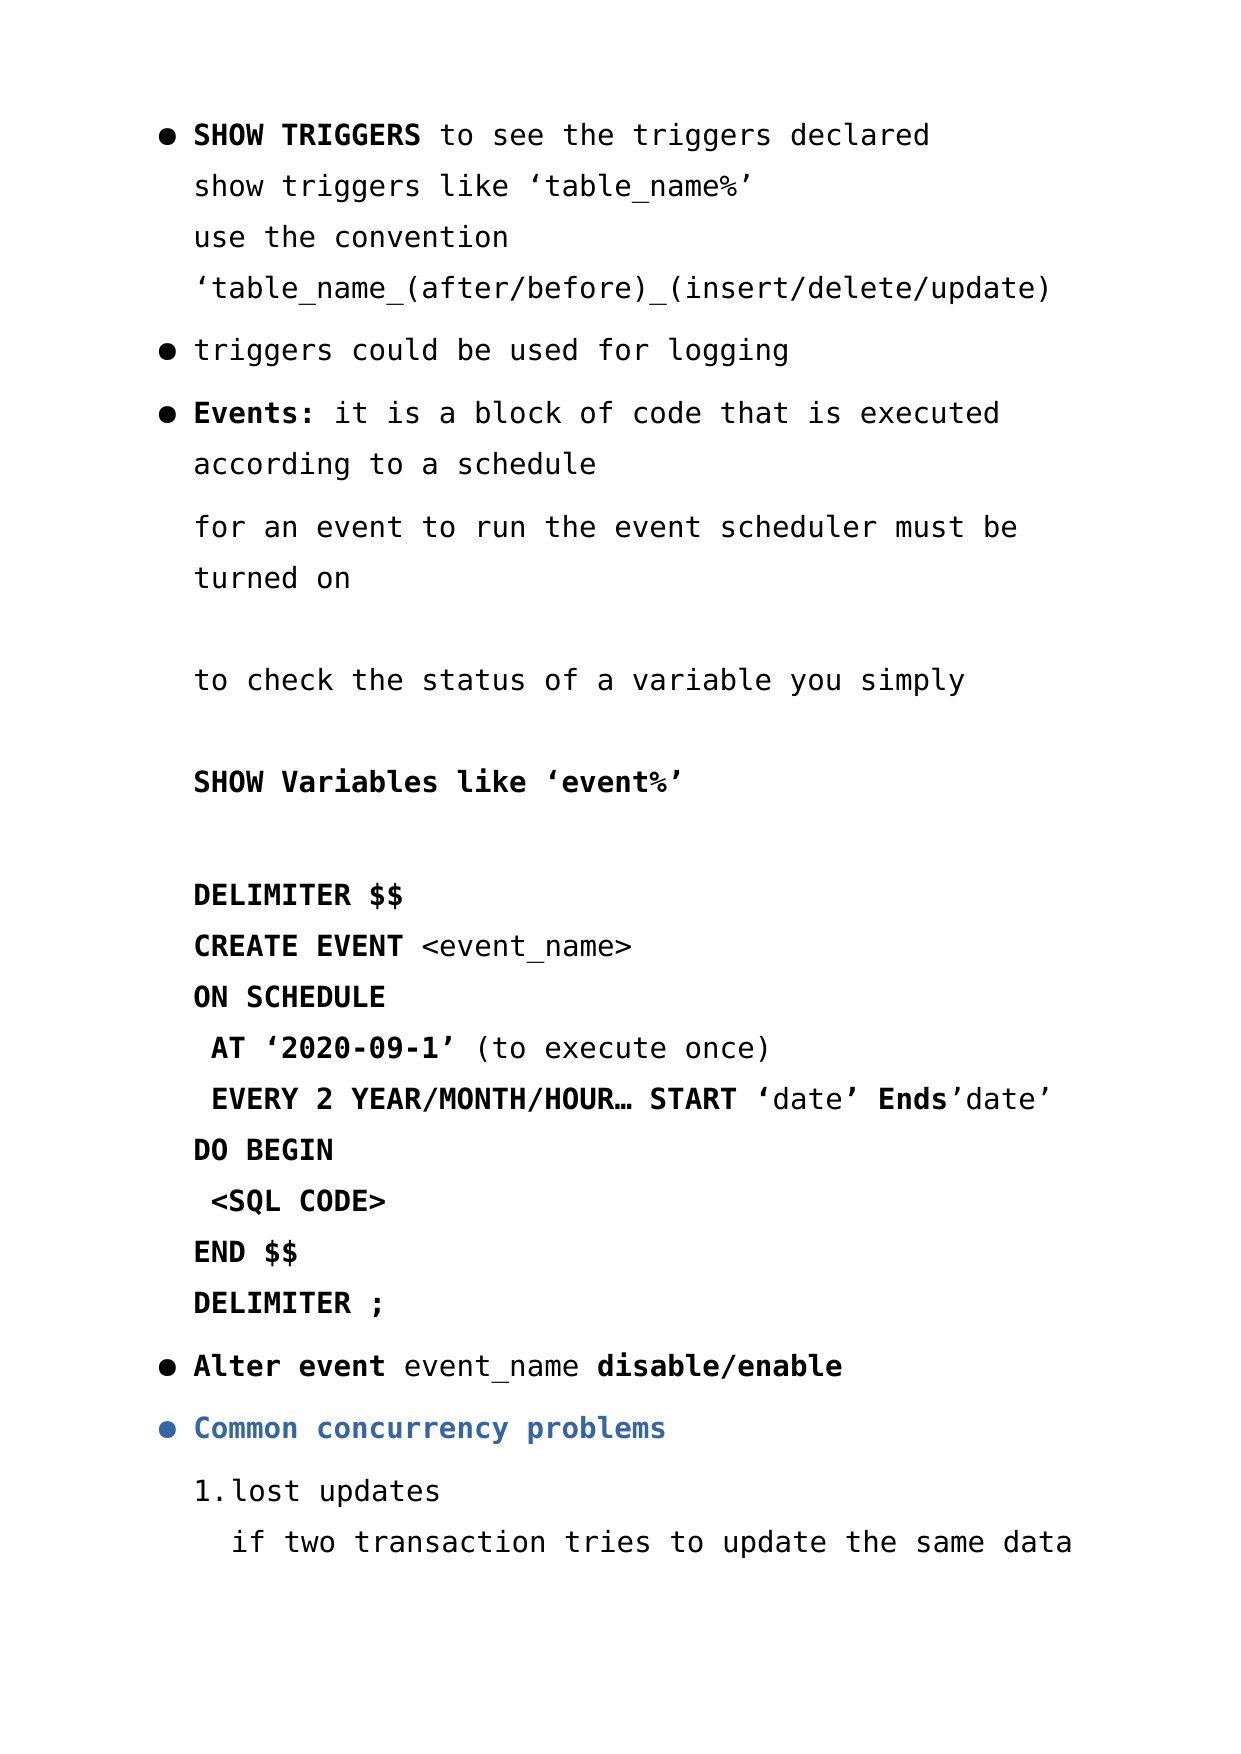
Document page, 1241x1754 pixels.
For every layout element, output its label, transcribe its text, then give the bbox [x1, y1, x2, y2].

list Common concurrency problems [156, 1412, 1122, 1446]
list lost updates if two transaction tries to update the same data [193, 1475, 1122, 1559]
list triggers could be used for logging [156, 334, 1122, 368]
list SHOW TRIGGERS to see the triggers declared show triggers like ‘table_name%’ use the convention ‘table_name_(after/before)_(insert/delete/update) [156, 118, 1122, 305]
list Alter event event_name disable/enable [156, 1349, 1122, 1383]
list DELIMITER $$ CREATE EVENT <event_name> ON SCHEDULE AT ‘2020-09-1’ (to execute once) EVERY 2 YEAR/MONTH/HOUR… START ‘date’ Ends’date’ DO BEGIN <SQL CODE> END $$ DELIMITER ; [156, 828, 1122, 1320]
list for an event to run the event scheduler must be turned on to check the status of a variable you simply SHOW Variables like ‘event%’ [156, 510, 1122, 799]
list Events: it is a block of code that is executed according to a schedule [156, 397, 1122, 481]
